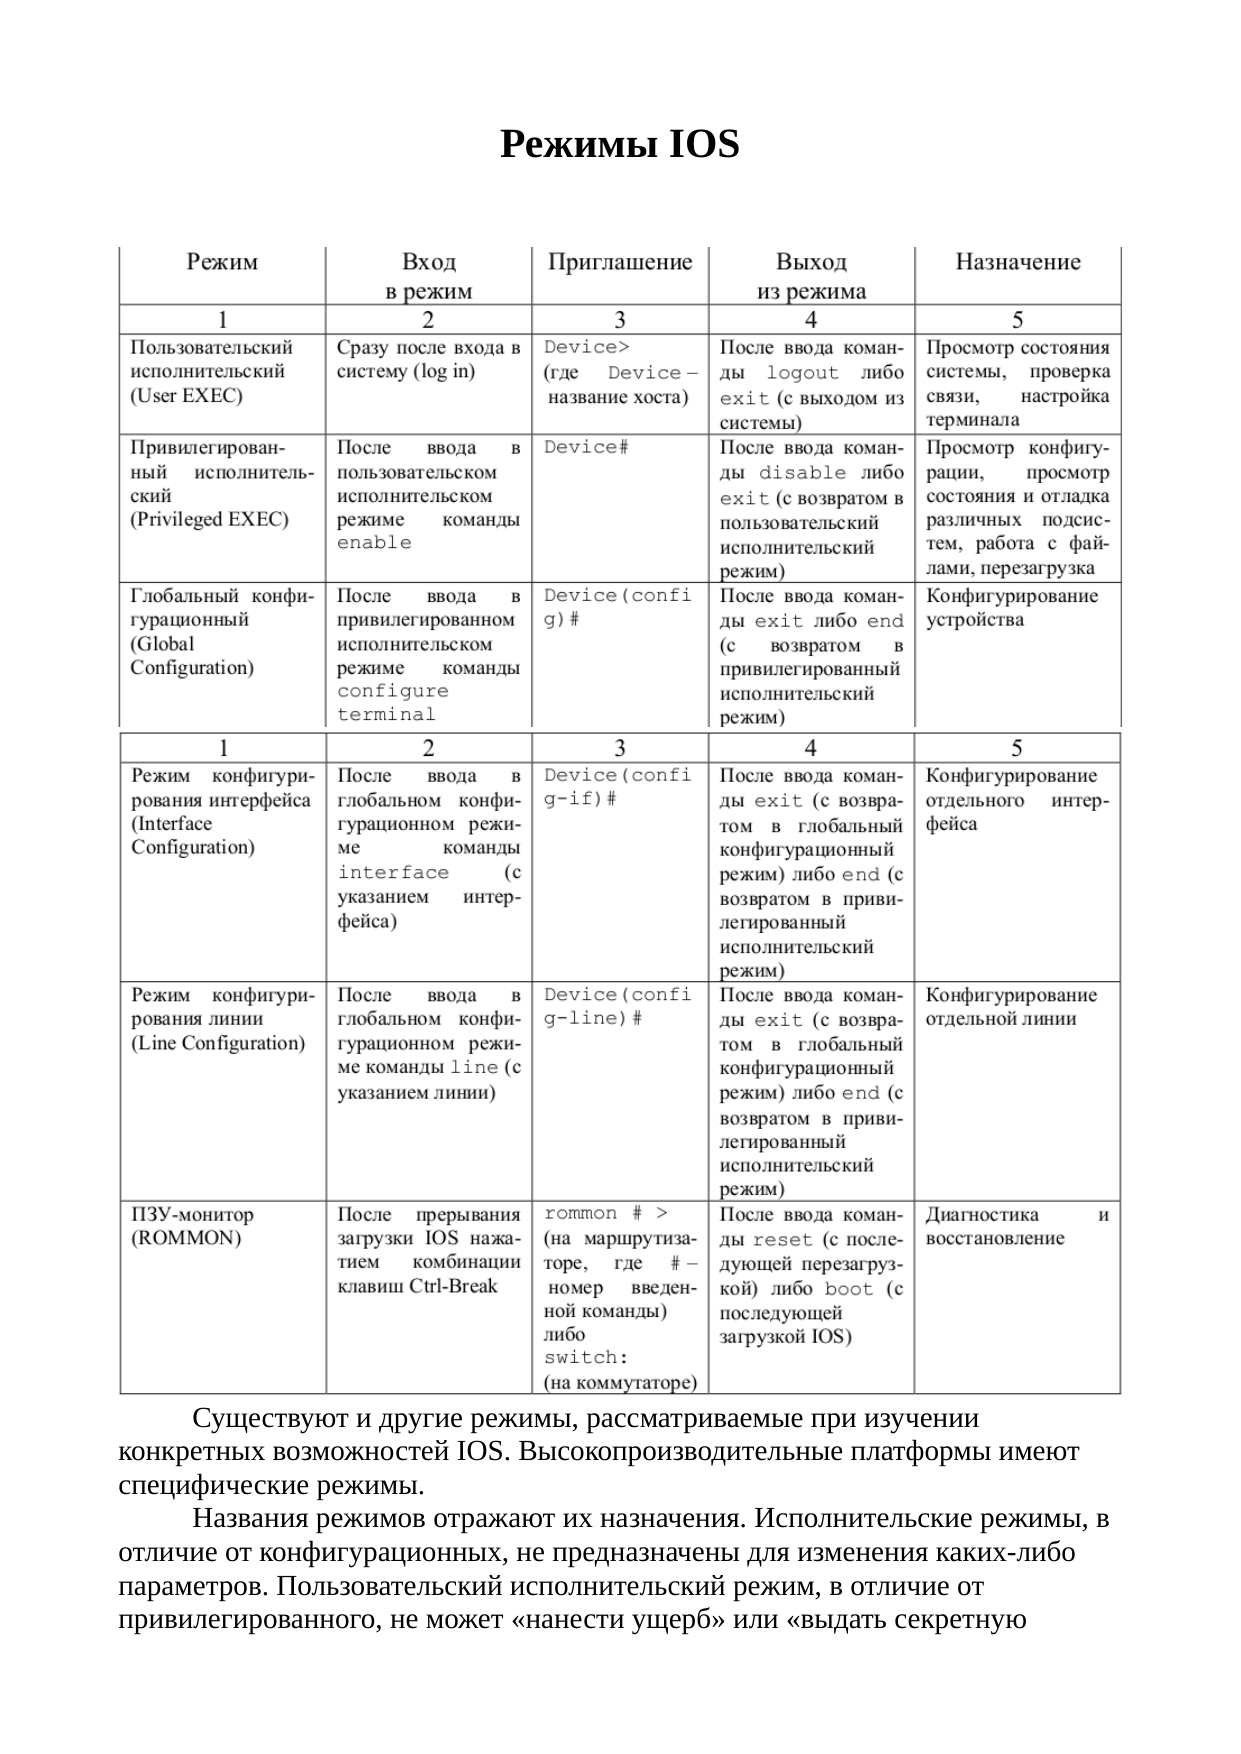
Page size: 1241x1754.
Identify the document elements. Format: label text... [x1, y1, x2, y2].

text Названия режимов отражают их назначения. Исполнительские режимы, в отличие от конфигурационных, не предназначены для изменения каких-либо параметров. Пользовательский исполнительский режим, в отличие от привилегированного, не может «нанести ущерб» или «выдать секретную [118, 1501, 1122, 1635]
text Режимы IOS [118, 118, 1122, 166]
text Существуют и другие режимы, рассматриваемые при изучении конкретных возможностей IOS. Высокопроизводительные платформы имеют специфические режимы. [118, 1400, 1122, 1501]
picture [118, 247, 1123, 1400]
